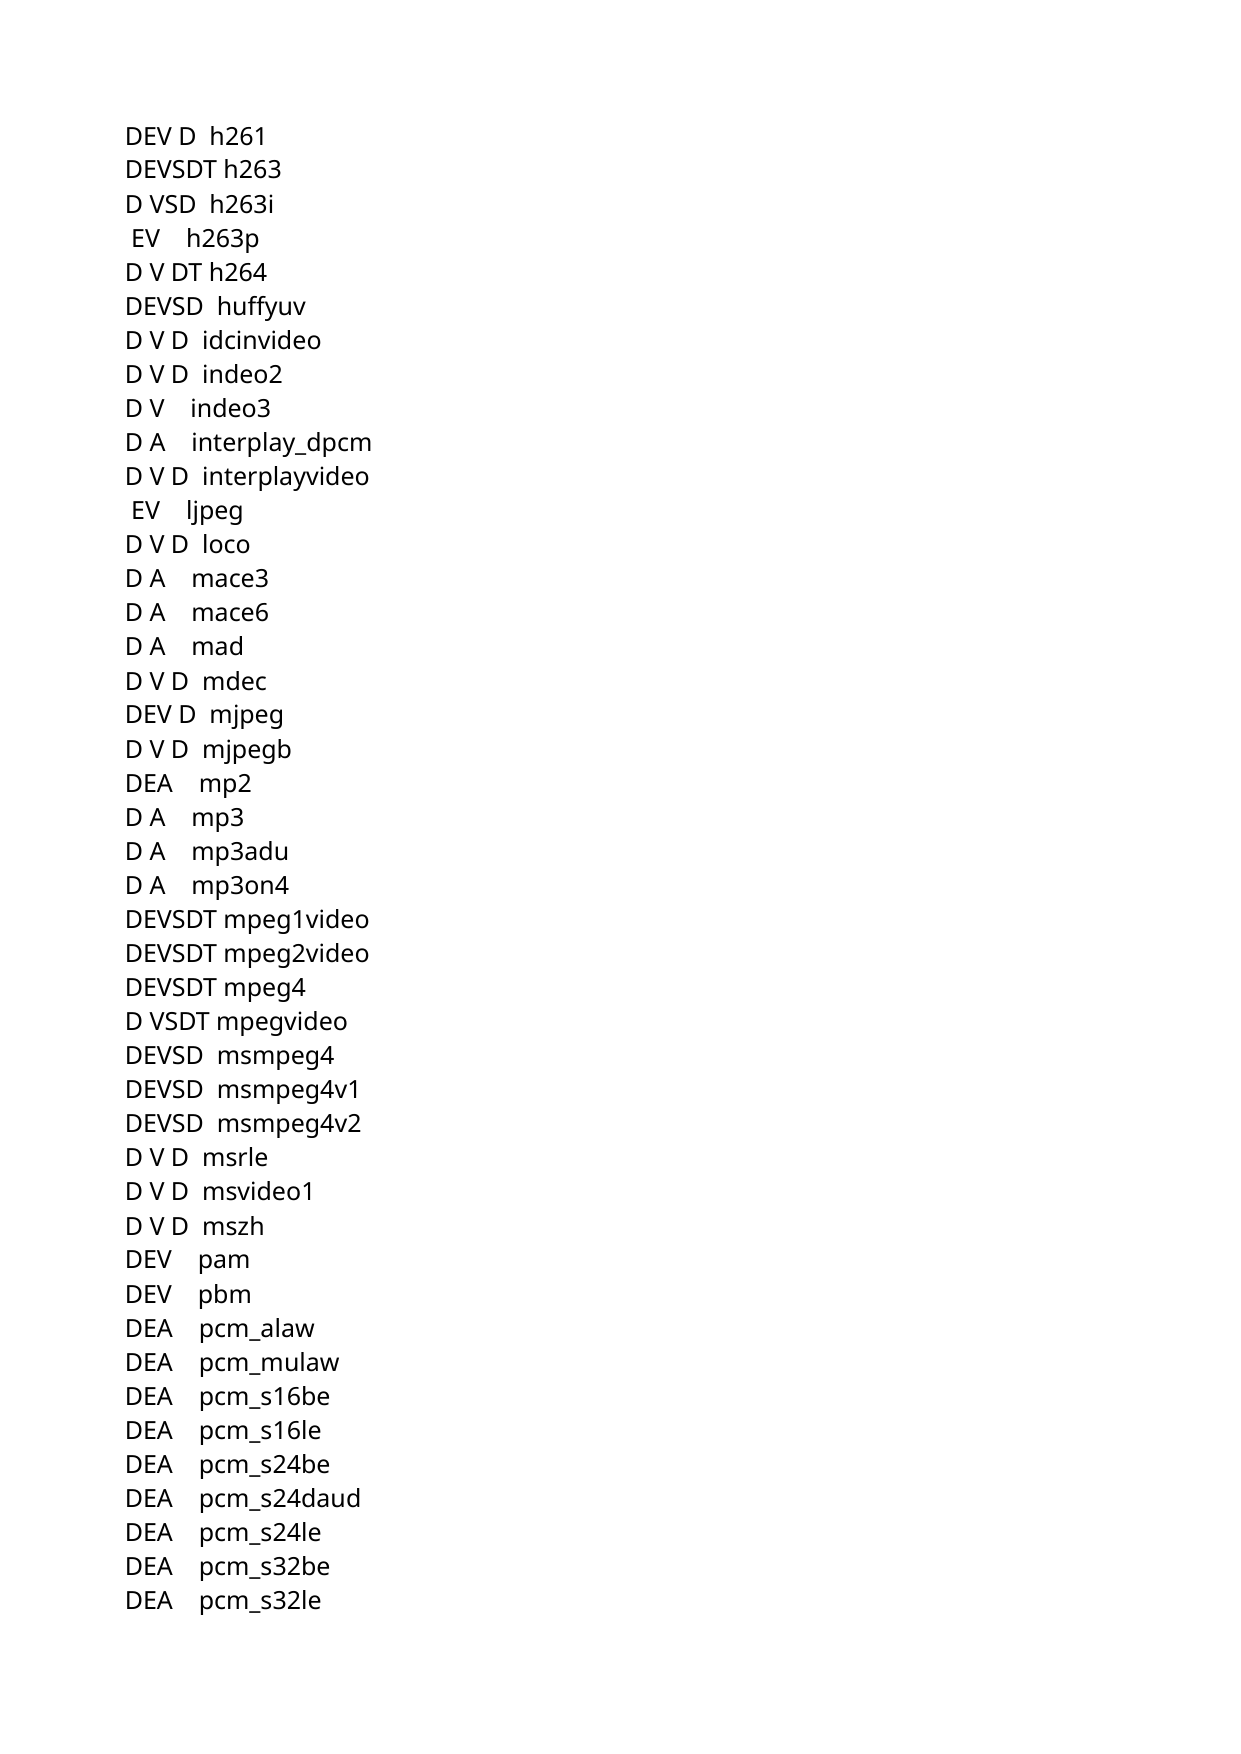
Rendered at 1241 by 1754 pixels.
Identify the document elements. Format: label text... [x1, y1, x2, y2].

text DEA pcm_s16be [118, 1378, 1122, 1412]
text DEA pcm_s32le [118, 1583, 1122, 1617]
text D A mad [118, 629, 1122, 663]
text DEV pam [118, 1242, 1122, 1276]
text DEA pcm_s24le [118, 1515, 1122, 1549]
text D V D indeo2 [118, 357, 1122, 391]
text DEV pbm [118, 1276, 1122, 1310]
text D V D interplayvideo [118, 459, 1122, 493]
text DEA pcm_s24be [118, 1447, 1122, 1481]
text D VSD h263i [118, 186, 1122, 220]
text EV ljpeg [118, 493, 1122, 527]
text D V D loco [118, 527, 1122, 561]
text DEVSDT mpeg4 [118, 970, 1122, 1004]
text DEA mp2 [118, 765, 1122, 799]
text DEA pcm_s16le [118, 1412, 1122, 1447]
text D V D mjpegb [118, 731, 1122, 765]
text DEA pcm_alaw [118, 1310, 1122, 1344]
text D V D mszh [118, 1208, 1122, 1242]
text DEVSDT mpeg2video [118, 936, 1122, 970]
text DEVSD msmpeg4v2 [118, 1106, 1122, 1140]
text D A mp3 [118, 799, 1122, 833]
text DEA pcm_mulaw [118, 1344, 1122, 1378]
text DEVSDT h263 [118, 152, 1122, 186]
text D V D idcinvideo [118, 322, 1122, 357]
text D A mp3adu [118, 833, 1122, 867]
text D A mace6 [118, 595, 1122, 629]
text DEV D h261 [118, 118, 1122, 152]
text D V D mdec [118, 663, 1122, 697]
text D VSDT mpegvideo [118, 1004, 1122, 1038]
text EV h263p [118, 220, 1122, 254]
text D V DT h264 [118, 254, 1122, 288]
text DEVSD msmpeg4v1 [118, 1072, 1122, 1106]
text D V D msvideo1 [118, 1174, 1122, 1208]
text DEVSDT mpeg1video [118, 902, 1122, 936]
text D V indeo3 [118, 391, 1122, 425]
text DEV D mjpeg [118, 697, 1122, 731]
text D V D msrle [118, 1140, 1122, 1174]
text D A mp3on4 [118, 867, 1122, 902]
text D A interplay_dpcm [118, 425, 1122, 459]
text DEVSD msmpeg4 [118, 1038, 1122, 1072]
text DEA pcm_s24daud [118, 1481, 1122, 1515]
text D A mace3 [118, 561, 1122, 595]
text DEVSD huffyuv [118, 288, 1122, 322]
text DEA pcm_s32be [118, 1549, 1122, 1583]
